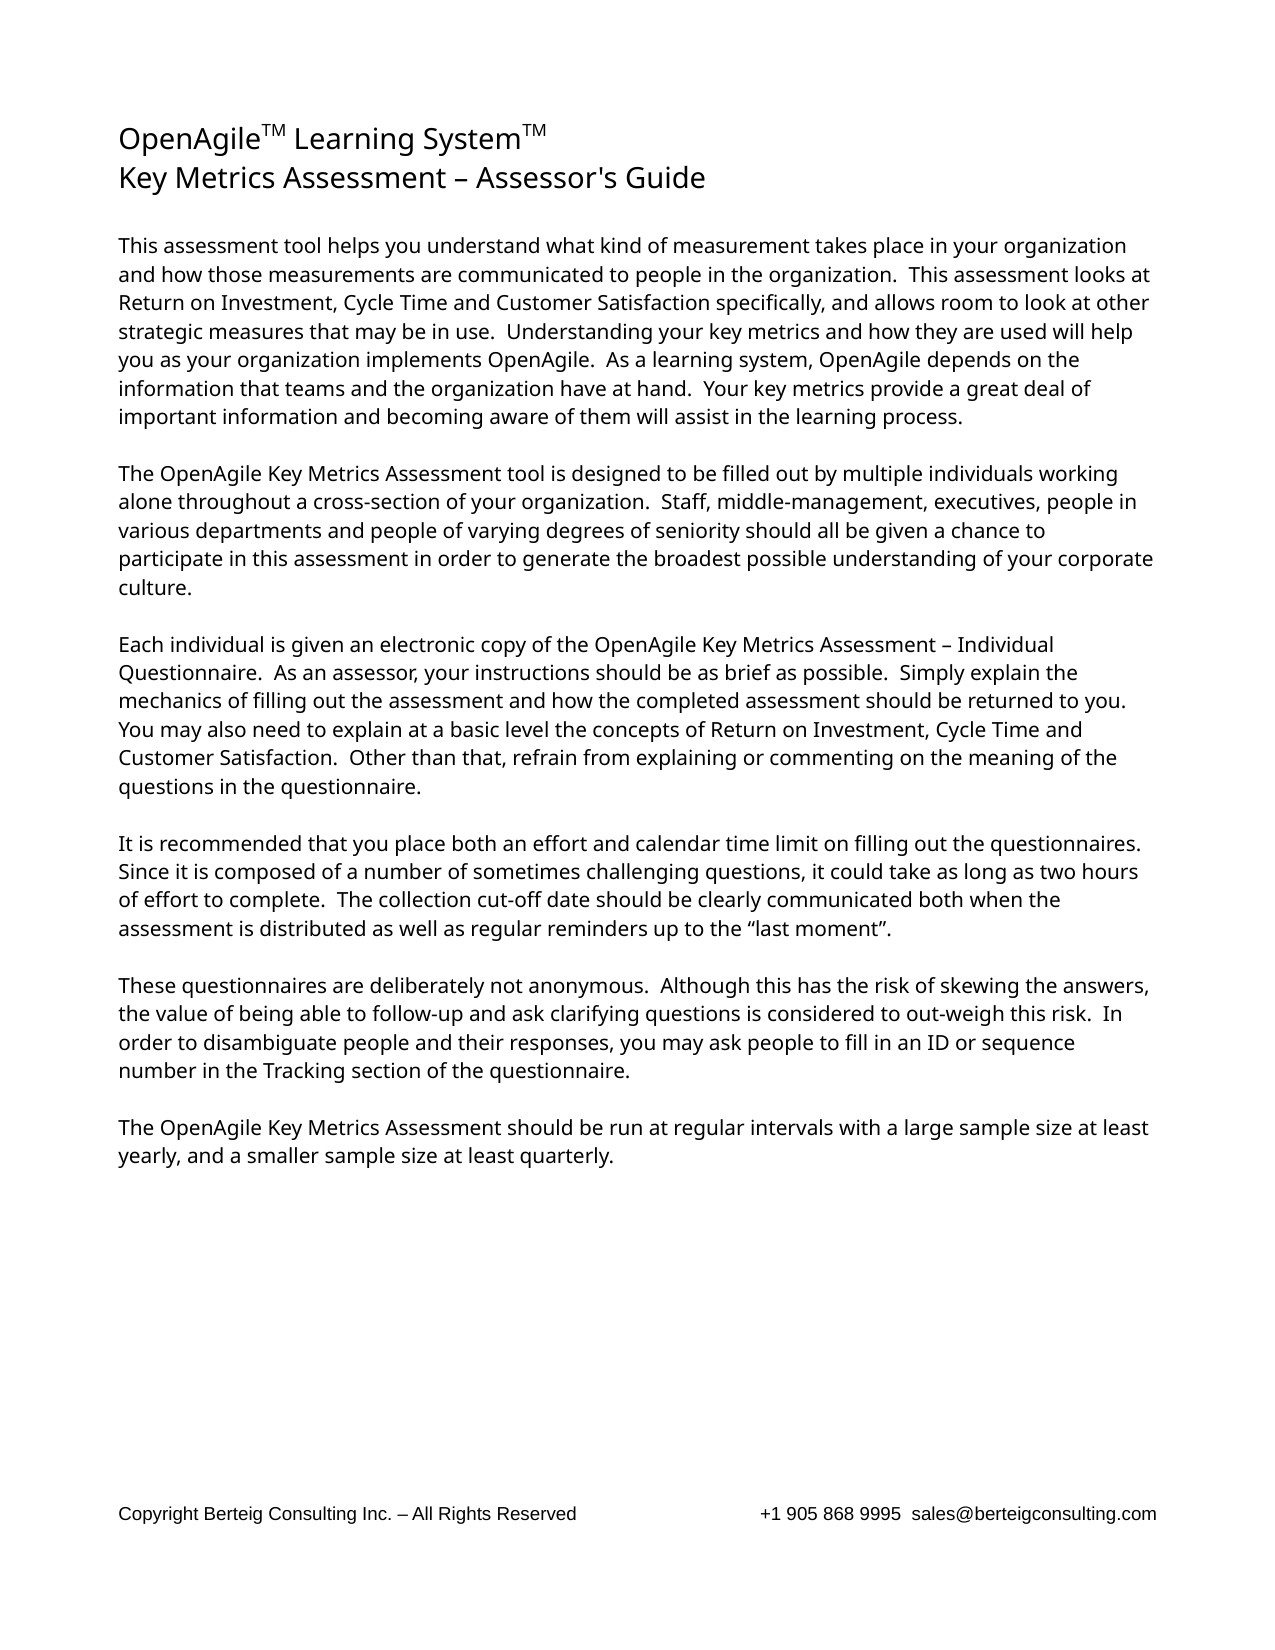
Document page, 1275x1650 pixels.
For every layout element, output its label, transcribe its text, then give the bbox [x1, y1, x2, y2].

text It is recommended that you place both an effort and calendar time limit on filling out the questionnaires. Since it is composed of a number of sometimes challenging questions, it could take as long as two hours of effort to complete. The collection cut-off date should be clearly communicated both when the assessment is distributed as well as regular reminders up to the “last moment”. [118, 829, 1157, 942]
text OpenAgileTM Learning SystemTM [118, 118, 1157, 158]
text These questionnaires are deliberately not anonymous. Although this has the risk of skewing the answers, the value of being able to follow-up and ask clarifying questions is considered to out-weigh this risk. In order to disambiguate people and their responses, you may ask people to fill in an ID or sequence number in the Tracking section of the questionnaire. [118, 971, 1157, 1085]
text The OpenAgile Key Metrics Assessment tool is designed to be filled out by multiple individuals working alone throughout a cross-section of your organization. Staff, middle-management, executives, people in various departments and people of varying degrees of seniority should all be given a chance to participate in this assessment in order to generate the broadest possible understanding of your corporate culture. [118, 459, 1157, 601]
text This assessment tool helps you understand what kind of measurement takes place in your organization and how those measurements are communicated to people in the organization. This assessment looks at Return on Investment, Cycle Time and Customer Satisfaction specifically, and allows room to look at other strategic measures that may be in use. Understanding your key metrics and how they are used will help you as your organization implements OpenAgile. As a learning system, OpenAgile depends on the information that teams and the organization have at hand. Your key metrics provide a great deal of important information and becoming aware of them will assist in the learning process. [118, 232, 1157, 431]
text Each individual is given an electronic copy of the OpenAgile Key Metrics Assessment – Individual Questionnaire. As an assessor, your instructions should be as brief as possible. Simply explain the mechanics of filling out the assessment and how the completed assessment should be returned to you. You may also need to explain at a basic level the concepts of Return on Investment, Cycle Time and Customer Satisfaction. Other than that, refrain from explaining or commenting on the meaning of the questions in the questionnaire. [118, 630, 1157, 800]
text The OpenAgile Key Metrics Assessment should be run at regular intervals with a large sample size at least yearly, and a smaller sample size at least quarterly. [118, 1113, 1157, 1170]
text Key Metrics Assessment – Assessor's Guide [118, 158, 1157, 197]
